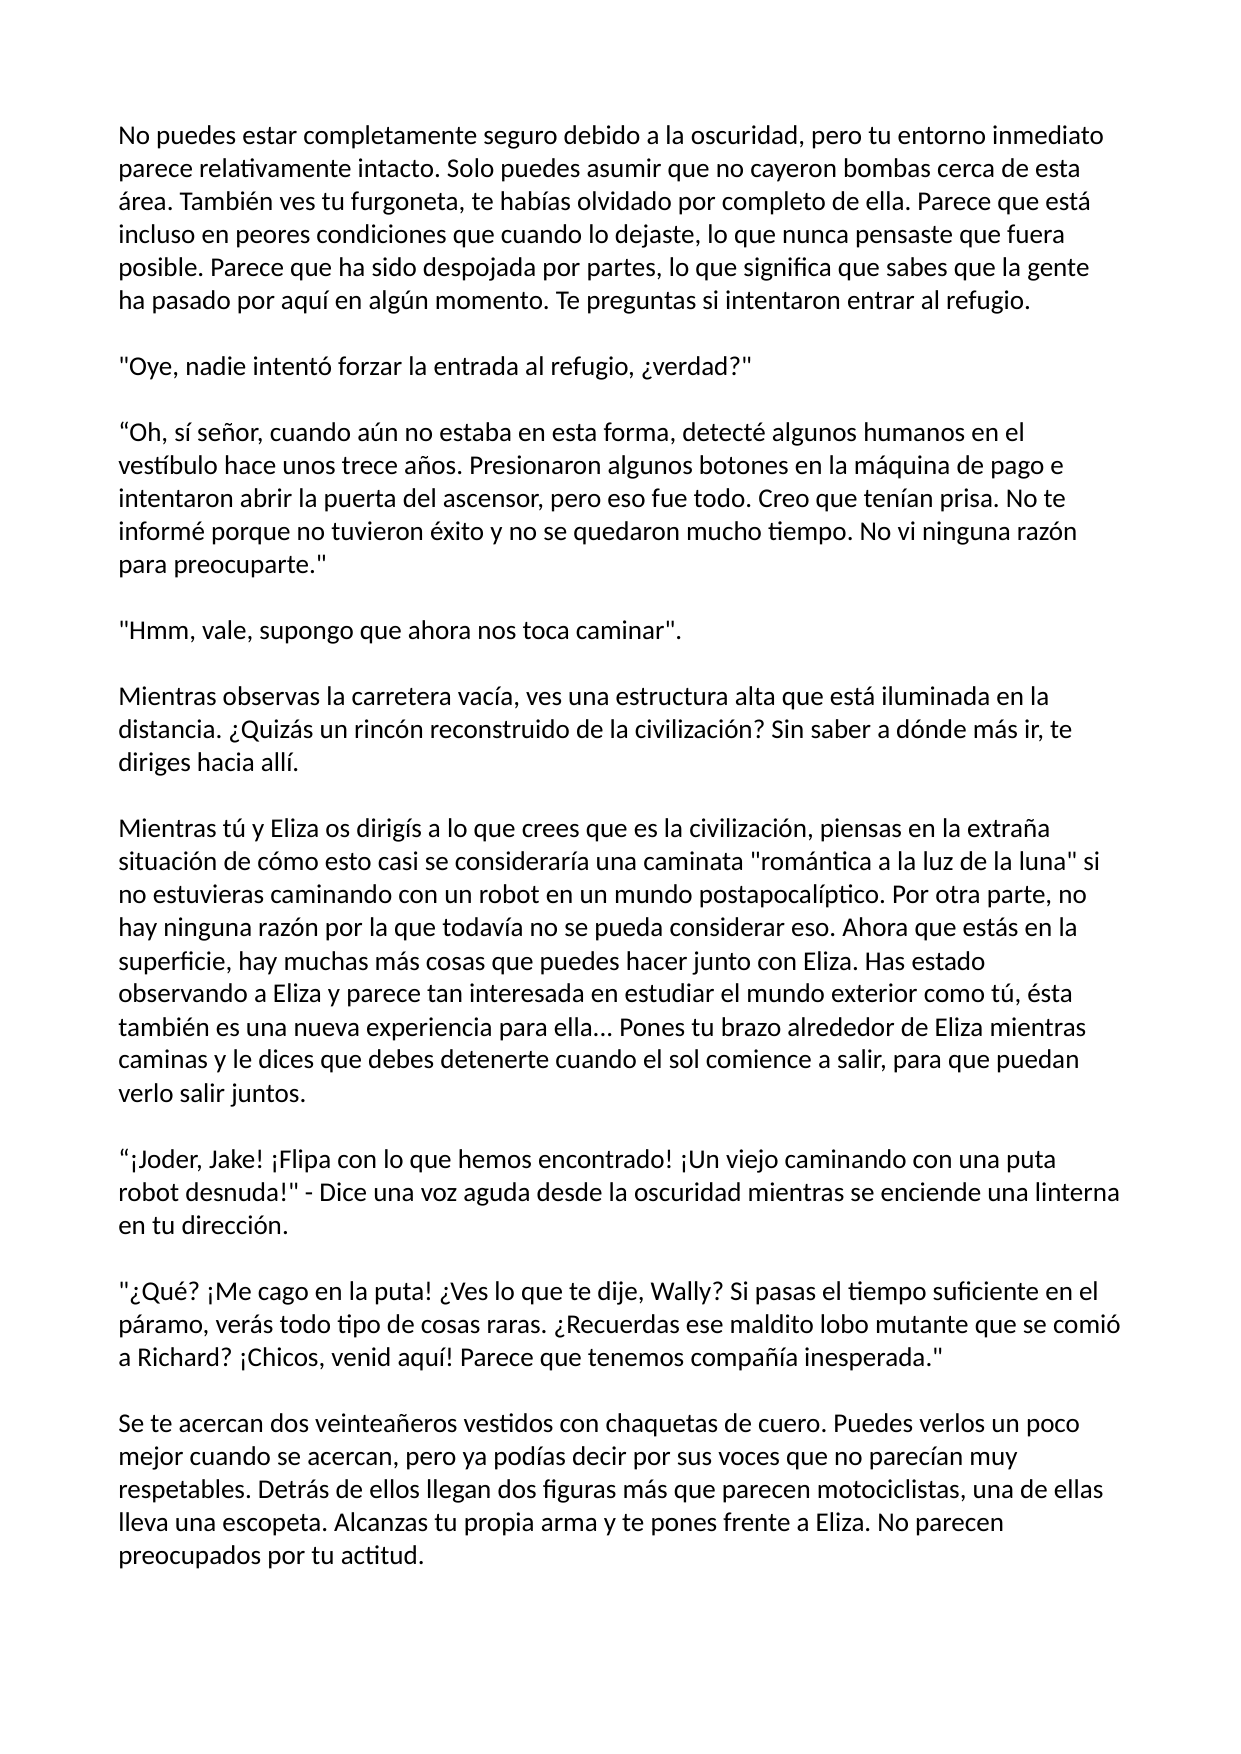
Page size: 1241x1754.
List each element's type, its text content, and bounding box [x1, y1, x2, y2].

text "¿Qué? ¡Me cago en la puta! ¿Ves lo que te dije, Wally? Si pasas el tiempo suficiente en el páramo, verás todo tipo de cosas raras. ¿Recuerdas ese maldito lobo mutante que se comió a Richard? ¡Chicos, venid aquí! Parece que tenemos compañía inesperada." [118, 1274, 1122, 1373]
text Mientras tú y Eliza os dirigís a lo que crees que es la civilización, piensas en la extraña situación de cómo esto casi se consideraría una caminata "romántica a la luz de la luna" si no estuvieras caminando con un robot en un mundo postapocalíptico. Por otra parte, no hay ninguna razón por la que todavía no se pueda considerar eso. Ahora que estás en la superficie, hay muchas más cosas que puedes hacer junto con Eliza. Has estado observando a Eliza y parece tan interesada en estudiar el mundo exterior como tú, ésta también es una nueva experiencia para ella... Pones tu brazo alrededor de Eliza mientras caminas y le dices que debes detenerte cuando el sol comience a salir, para que puedan verlo salir juntos. [118, 812, 1122, 1109]
text “Oh, sí señor, cuando aún no estaba en esta forma, detecté algunos humanos en el vestíbulo hace unos trece años. Presionaron algunos botones en la máquina de pago e intentaron abrir la puerta del ascensor, pero eso fue todo. Creo que tenían prisa. No te informé porque no tuvieron éxito y no se quedaron mucho tiempo. No vi ninguna razón para preocuparte." [118, 415, 1122, 580]
text Se te acercan dos veinteañeros vestidos con chaquetas de cuero. Puedes verlos un poco mejor cuando se acercan, pero ya podías decir por sus voces que no parecían muy respetables. Detrás de ellos llegan dos figuras más que parecen motociclistas, una de ellas lleva una escopeta. Alcanzas tu propia arma y te pones frente a Eliza. No parecen preocupados por tu actitud. [118, 1406, 1122, 1571]
text "Oye, nadie intentó forzar la entrada al refugio, ¿verdad?" [118, 349, 1122, 382]
text No puedes estar completamente seguro debido a la oscuridad, pero tu entorno inmediato parece relativamente intacto. Solo puedes asumir que no cayeron bombas cerca de esta área. También ves tu furgoneta, te habías olvidado por completo de ella. Parece que está incluso en peores condiciones que cuando lo dejaste, lo que nunca pensaste que fuera posible. Parece que ha sido despojada por partes, lo que significa que sabes que la gente ha pasado por aquí en algún momento. Te preguntas si intentaron entrar al refugio. [118, 118, 1122, 316]
text “¡Joder, Jake! ¡Flipa con lo que hemos encontrado! ¡Un viejo caminando con una puta robot desnuda!" - Dice una voz aguda desde la oscuridad mientras se enciende una linterna en tu dirección. [118, 1142, 1122, 1241]
text Mientras observas la carretera vacía, ves una estructura alta que está iluminada en la distancia. ¿Quizás un rincón reconstruido de la civilización? Sin saber a dónde más ir, te diriges hacia allí. [118, 679, 1122, 778]
text "Hmm, vale, supongo que ahora nos toca caminar". [118, 613, 1122, 646]
